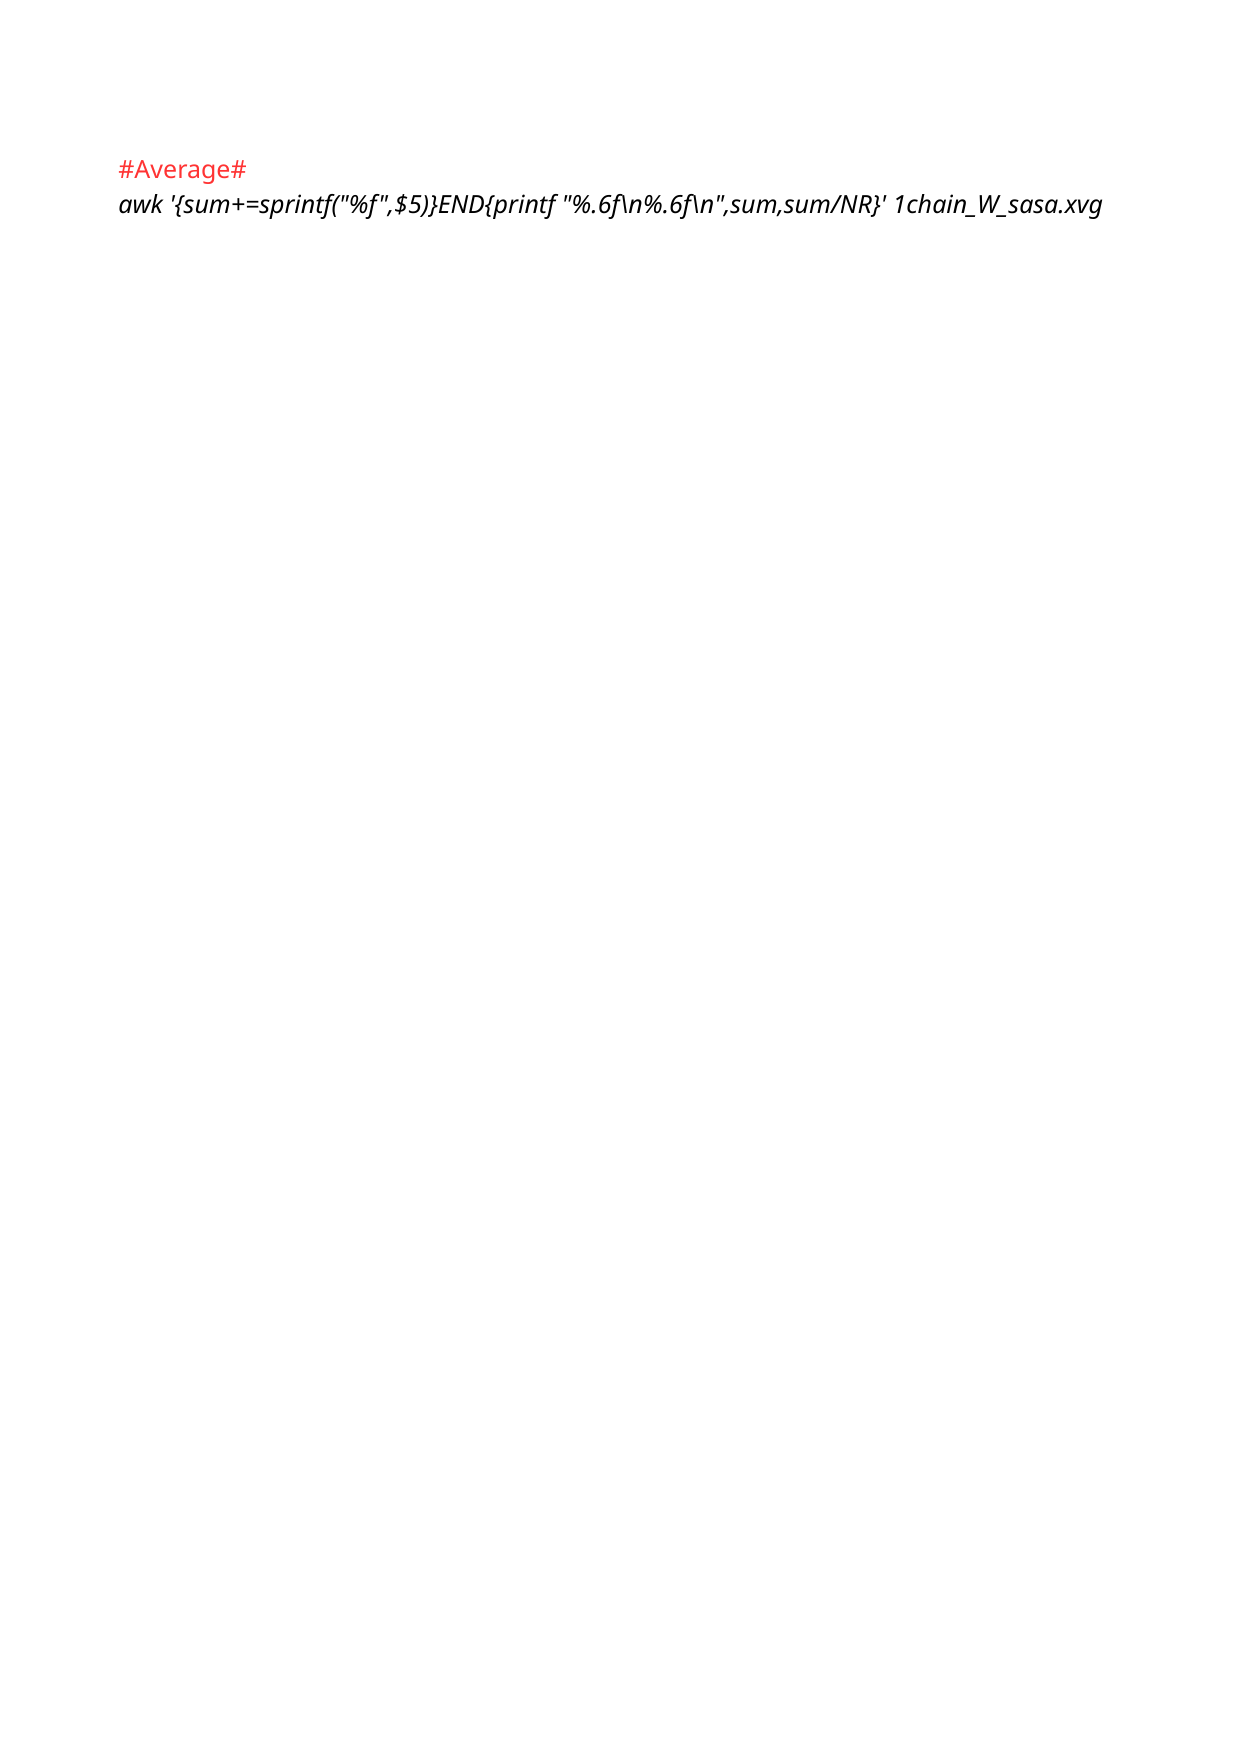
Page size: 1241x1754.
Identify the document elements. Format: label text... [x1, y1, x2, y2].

text awk '{sum+=sprintf("%f",$5)}END{printf "%.6f\n%.6f\n",sum,sum/NR}' 1chain_W_sasa.xvg [118, 186, 1122, 220]
text #Average# [118, 152, 1122, 186]
